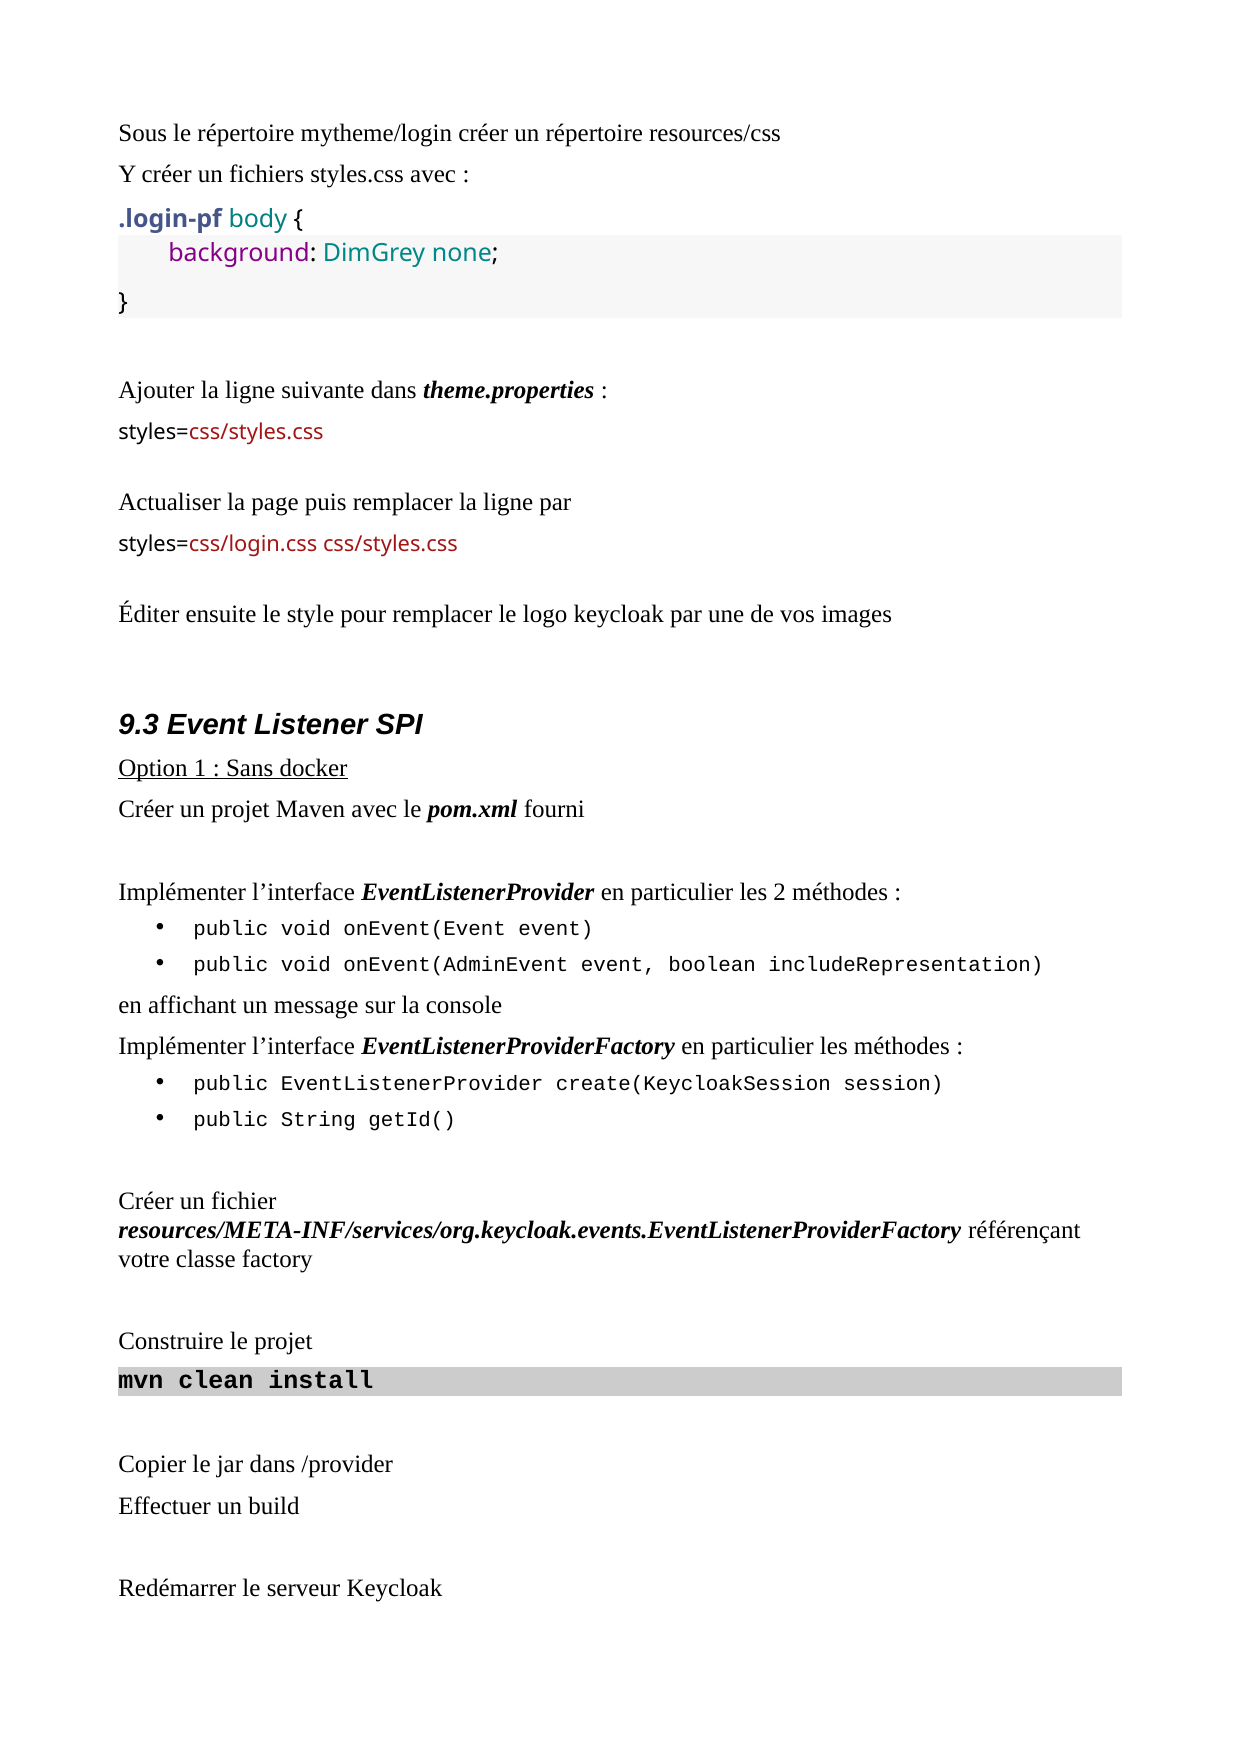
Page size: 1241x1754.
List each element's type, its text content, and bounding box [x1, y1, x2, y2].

text Sous le répertoire mytheme/login créer un répertoire resources/css [118, 118, 1122, 147]
text styles=css/login.css css/styles.css [118, 528, 1122, 558]
text .login-pf body { [118, 201, 1122, 235]
text Implémenter l’interface EventListenerProviderFactory en particulier les méthodes : [118, 1031, 1122, 1060]
text Créer un fichier resources/META-INF/services/org.keycloak.events.EventListenerProviderFactory référençant votre classe factory [118, 1186, 1122, 1272]
text styles=css/styles.css [118, 416, 1122, 446]
text Construire le projet [118, 1326, 1122, 1355]
list public String getId() [156, 1109, 1122, 1132]
list public void onEvent(Event event) [156, 918, 1122, 941]
text Implémenter l’interface EventListenerProvider en particulier les 2 méthodes : [118, 877, 1122, 905]
text Actualiser la page puis remplacer la ligne par [118, 487, 1122, 516]
text Effectuer un build [118, 1491, 1122, 1519]
text Redémarrer le serveur Keycloak [118, 1573, 1122, 1602]
text Option 1 : Sans docker [118, 753, 1122, 782]
list public void onEvent(AdminEvent event, boolean includeRepresentation) [156, 954, 1122, 978]
text en affichant un message sur la console [118, 990, 1122, 1019]
text background: DimGrey none; [118, 235, 1122, 269]
text Ajouter la ligne suivante dans theme.properties : [118, 375, 1122, 403]
text Créer un projet Maven avec le pom.xml fourni [118, 794, 1122, 823]
text Copier le jar dans /provider [118, 1449, 1122, 1478]
subtitle 9.3 Event Listener SPI [118, 707, 1122, 740]
text mvn clean install [118, 1367, 1122, 1396]
text } [118, 284, 1122, 318]
text Éditer ensuite le style pour remplacer le logo keycloak par une de vos images [118, 599, 1122, 628]
list public EventListenerProvider create(KeycloakSession session) [156, 1073, 1122, 1096]
text Y créer un fichiers styles.css avec : [118, 159, 1122, 188]
